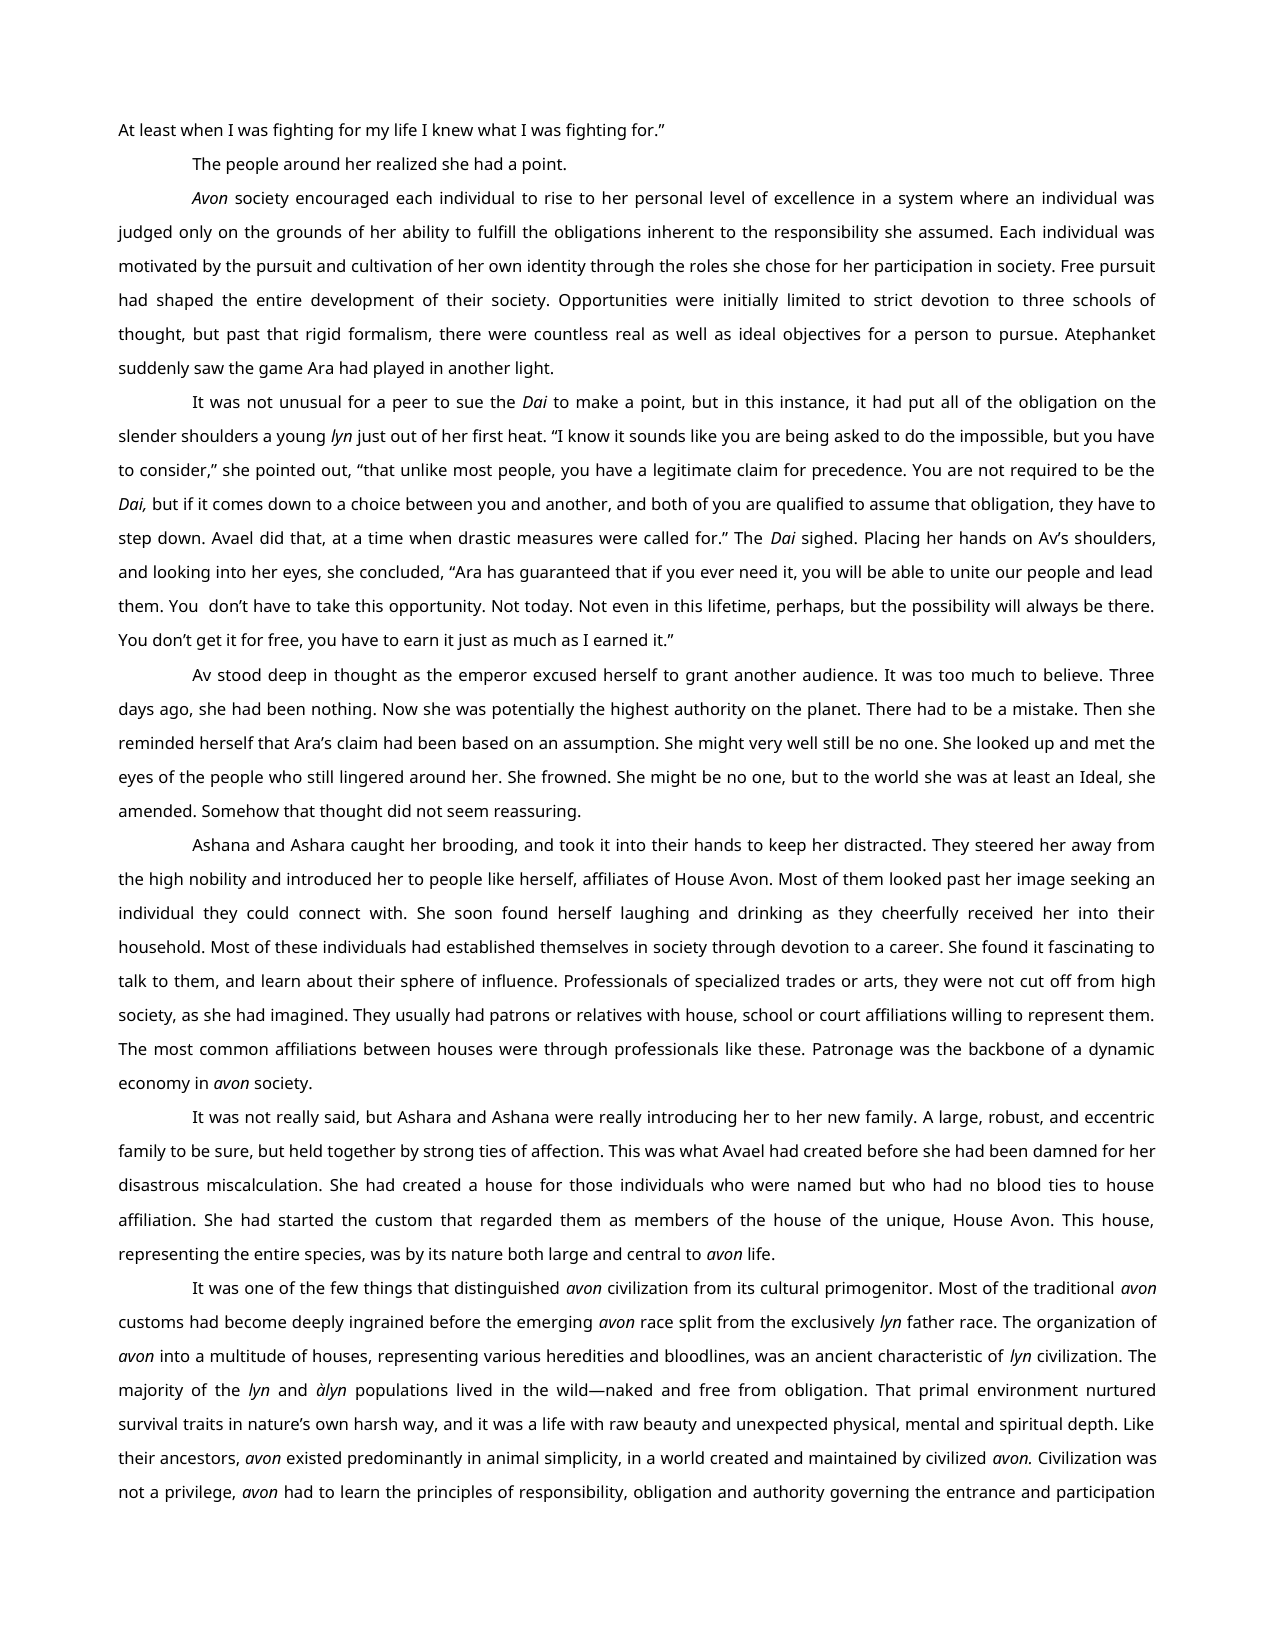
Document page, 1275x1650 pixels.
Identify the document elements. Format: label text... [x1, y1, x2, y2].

text It was not unusual for a peer to sue the Dai to make a point, but in this instance, it had put all of the obligation on the slender shoulders a young lyn just out of her first heat. “I know it sounds like you are being asked to do the impossible, but you have to consider,” she pointed out, “that unlike most people, you have a legitimate claim for precedence. You are not required to be the Dai, but if it comes down to a choice between you and another, and both of you are qualified to assume that obligation, they have to step down. Avael did that, at a time when drastic measures were called for.” The Dai sighed. Placing her hands on Av’s shoulders, and looking into her eyes, she concluded, “Ara has guaranteed that if you ever need it, you will be able to unite our people and lead them. You don’t have to take this opportunity. Not today. Not even in this lifetime, perhaps, but the possibility will always be there. You don’t get it for free, you have to earn it just as much as I earned it.” [118, 391, 1157, 652]
text Avon society encouraged each individual to rise to her personal level of excellence in a system where an individual was judged only on the grounds of her ability to fulfill the obligations inherent to the responsibility she assumed. Each individual was motivated by the pursuit and cultivation of her own identity through the roles she chose for her participation in society. Free pursuit had shaped the entire development of their society. Opportunities were initially limited to strict devotion to three schools of thought, but past that rigid formalism, there were countless real as well as ideal objectives for a person to pursue. Atephanket suddenly saw the game Ara had played in another light. [118, 186, 1157, 379]
text At least when I was fighting for my life I knew what I was fighting for.” [118, 118, 1157, 141]
text It was not really said, but Ashara and Ashana were really introducing her to her new family. A large, robust, and eccentric family to be sure, but held together by strong ties of affection. This was what Avael had created before she had been damned for her disastrous miscalculation. She had created a house for those individuals who were named but who had no blood ties to house affiliation. She had started the custom that regarded them as members of the house of the unique, House Avon. This house, representing the entire species, was by its nature both large and central to avon life. [118, 1106, 1157, 1265]
text Av stood deep in thought as the emperor excused herself to grant another audience. It was too much to believe. Three days ago, she had been nothing. Now she was potentially the highest authority on the planet. There had to be a mistake. Then she reminded herself that Ara’s claim had been based on an assumption. She might very well still be no one. She looked up and met the eyes of the people who still lingered around her. She frowned. She might be no one, but to the world she was at least an Ideal, she amended. Somehow that thought did not seem reassuring. [118, 663, 1157, 822]
text Ashana and Ashara caught her brooding, and took it into their hands to keep her distracted. They steered her away from the high nobility and introduced her to people like herself, affiliates of House Avon. Most of them looked past her image seeking an individual they could connect with. She soon found herself laughing and drinking as they cheerfully received her into their household. Most of these individuals had established themselves in society through devotion to a career. She found it fascinating to talk to them, and learn about their sphere of influence. Professionals of specialized trades or arts, they were not cut off from high society, as she had imagined. They usually had patrons or relatives with house, school or court affiliations willing to represent them. The most common affiliations between houses were through professionals like these. Patronage was the backbone of a dynamic economy in avon society. [118, 833, 1157, 1094]
text It was one of the few things that distinguished avon civilization from its cultural primogenitor. Most of the traditional avon customs had become deeply ingrained before the emerging avon race split from the exclusively lyn father race. The organization of avon into a multitude of houses, representing various heredities and bloodlines, was an ancient characteristic of lyn civilization. The majority of the lyn and àlyn populations lived in the wild—naked and free from obligation. That primal environment nurtured survival traits in nature’s own harsh way, and it was a life with raw beauty and unexpected physical, mental and spiritual depth. Like their ancestors, avon existed predominantly in animal simplicity, in a world created and maintained by civilized avon. Civilization was not a privilege, avon had to learn the principles of responsibility, obligation and authority governing the entrance and participation [118, 1276, 1157, 1503]
text The people around her realized she had a point. [118, 152, 1157, 175]
